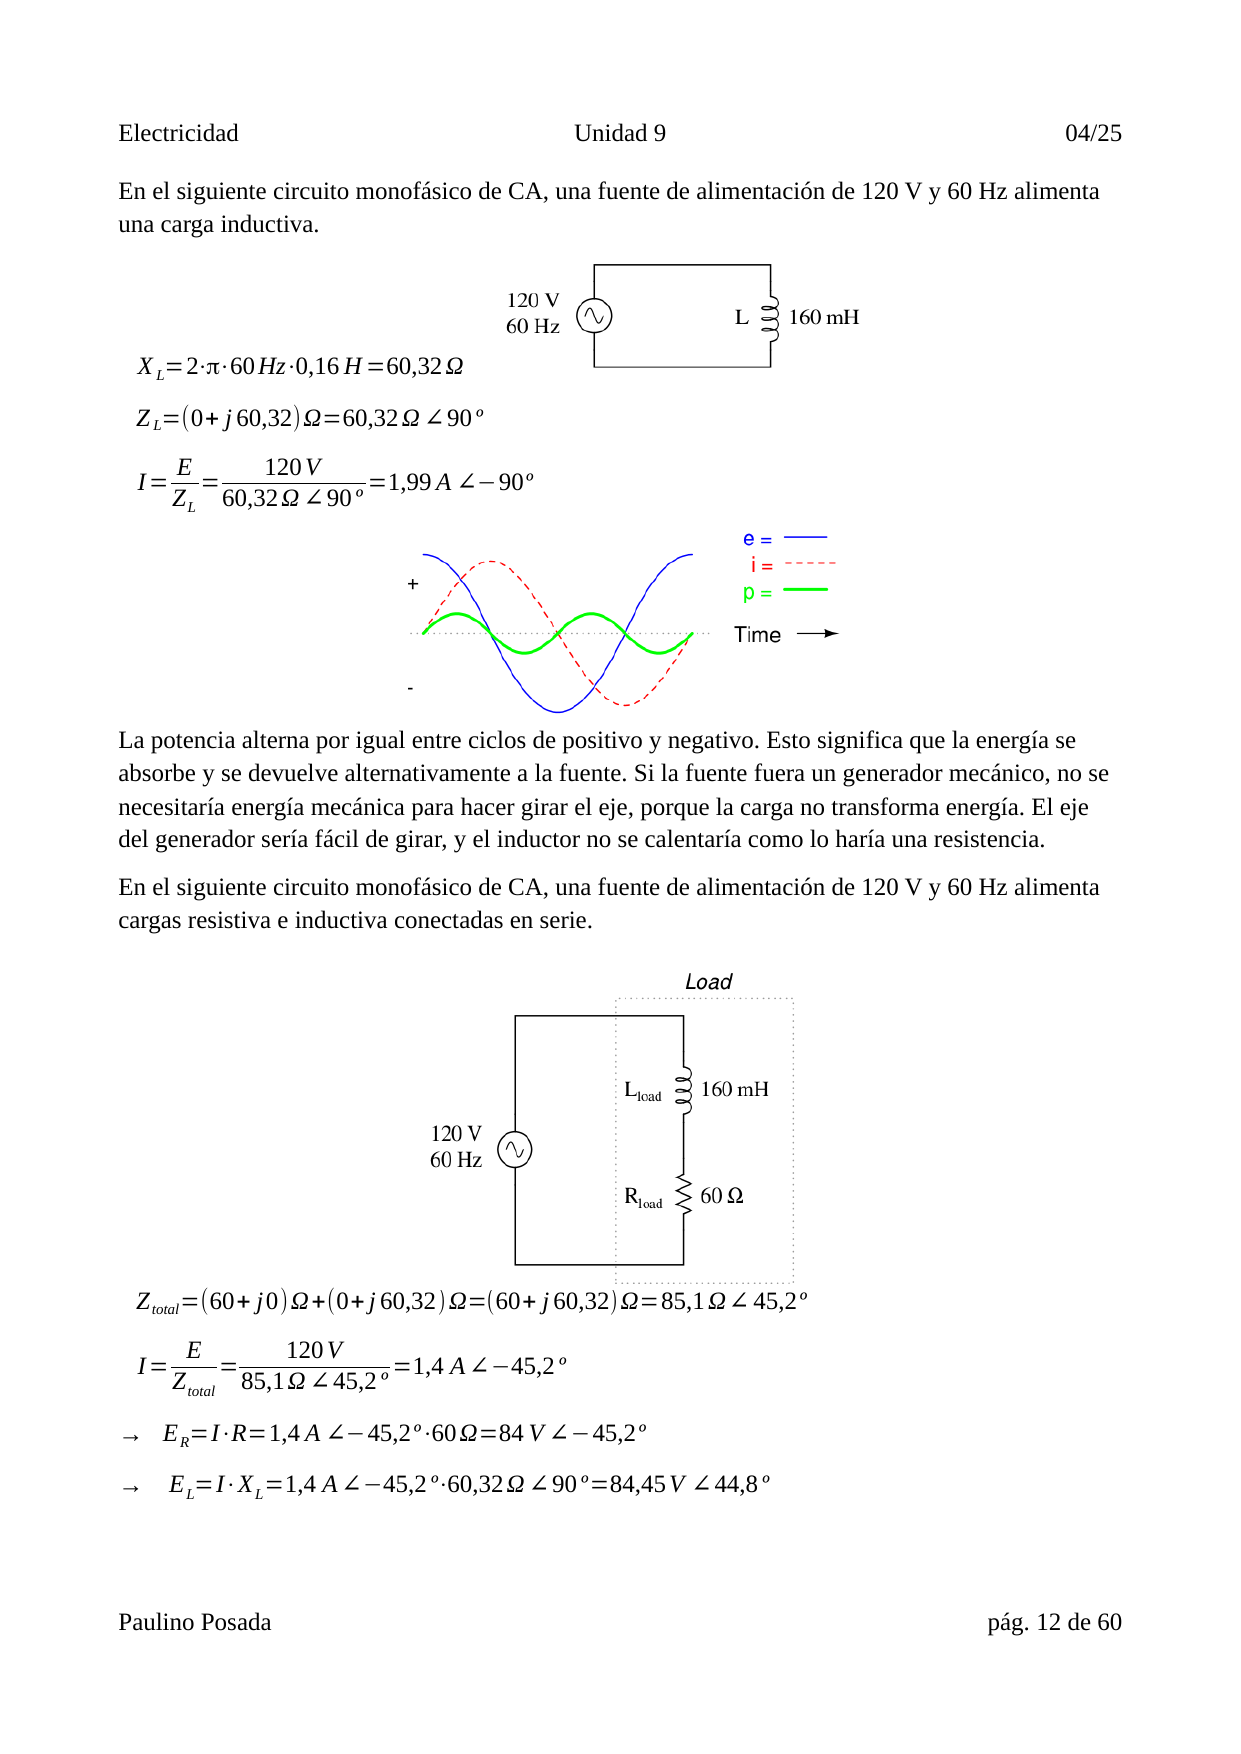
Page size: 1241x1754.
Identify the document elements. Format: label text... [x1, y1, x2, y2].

picture [398, 524, 842, 719]
text En el siguiente circuito monofásico de CA, una fuente de alimentación de 120 V y 60 Hz alimenta una carga inductiva. [118, 176, 1122, 238]
text → [118, 1470, 1122, 1502]
text → [118, 1419, 1122, 1451]
picture [494, 257, 865, 380]
text En el siguiente circuito monofásico de CA, una fuente de alimentación de 120 V y 60 Hz alimenta cargas resistiva e inductiva conectadas en serie. [118, 872, 1122, 934]
text La potencia alterna por igual entre ciclos de positivo y negativo. Esto significa que la energía se absorbe y se devuelve alternativamente a la fuente. Si la fuente fuera un generador mecánico, no se necesitaría energía mecánica para hacer girar el eje, porque la carga no transforma energía. El eje del generador sería fácil de girar, y el inductor no se calentaría como lo haría una resistencia. [118, 726, 1122, 853]
picture [418, 952, 822, 1290]
